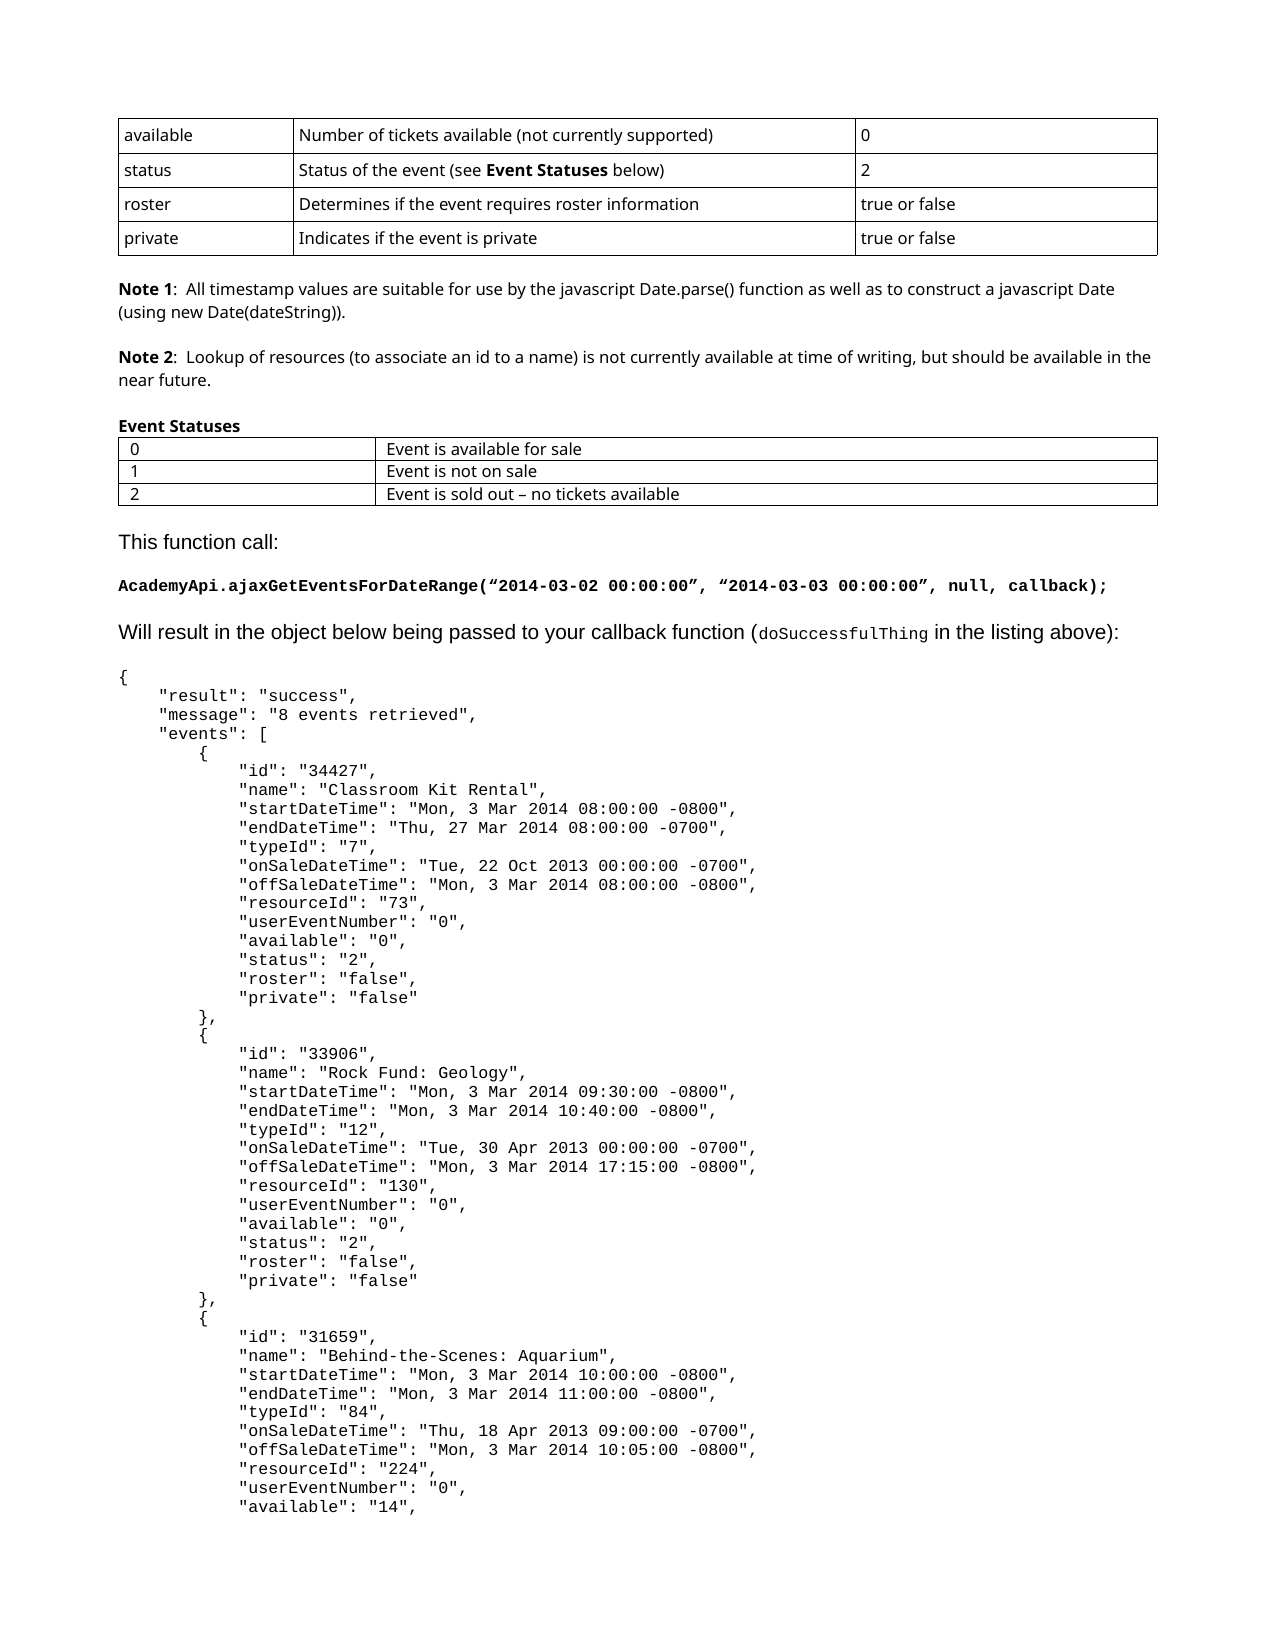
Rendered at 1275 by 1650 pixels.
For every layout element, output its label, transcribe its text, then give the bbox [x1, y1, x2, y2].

text "endDateTime": "Thu, 27 Mar 2014 08:00:00 -0700", [118, 819, 1157, 838]
text "events": [ [118, 725, 1157, 744]
text "status": "2", [118, 1234, 1157, 1253]
text }, [118, 1291, 1157, 1310]
text "typeId": "12", [118, 1121, 1157, 1140]
text "result": "success", [118, 688, 1157, 706]
text "startDateTime": "Mon, 3 Mar 2014 09:30:00 -0800", [118, 1083, 1157, 1102]
table_cell status [119, 154, 293, 187]
text "typeId": "7", [118, 838, 1157, 857]
text { [118, 1310, 1157, 1329]
text "name": "Classroom Kit Rental", [118, 782, 1157, 801]
text "available": "14", [118, 1498, 1157, 1517]
text "id": "33906", [118, 1046, 1157, 1065]
table_cell 2 [119, 484, 375, 505]
table_cell roster [119, 188, 293, 221]
table_cell available [119, 119, 293, 152]
table_cell 2 [856, 154, 1157, 187]
table_cell Number of tickets available (not currently supported) [294, 119, 855, 152]
text "name": "Rock Fund: Geology", [118, 1065, 1157, 1083]
table_header 0 [119, 438, 375, 460]
text "private": "false" [118, 989, 1157, 1008]
text Will result in the object below being passed to your callback function (doSuccessfulThing in the listing above): [118, 620, 1157, 645]
table_cell 1 [119, 461, 375, 483]
text }, [118, 1008, 1157, 1027]
text "id": "31659", [118, 1329, 1157, 1347]
text "onSaleDateTime": "Tue, 30 Apr 2013 00:00:00 -0700", [118, 1140, 1157, 1159]
text { [118, 669, 1157, 688]
table_cell private [119, 222, 293, 255]
table_header Event is available for sale [376, 438, 1157, 460]
text "resourceId": "224", [118, 1461, 1157, 1479]
text Event Statuses [118, 414, 1157, 437]
text "id": "34427", [118, 763, 1157, 782]
table_cell true or false [856, 222, 1157, 255]
text "message": "8 events retrieved", [118, 706, 1157, 725]
text "userEventNumber": "0", [118, 1197, 1157, 1216]
text "offSaleDateTime": "Mon, 3 Mar 2014 17:15:00 -0800", [118, 1159, 1157, 1178]
table_cell Status of the event (see Event Statuses below) [294, 154, 855, 187]
table_cell Indicates if the event is private [294, 222, 855, 255]
text "onSaleDateTime": "Tue, 22 Oct 2013 00:00:00 -0700", [118, 857, 1157, 876]
text "userEventNumber": "0", [118, 1479, 1157, 1498]
text { [118, 744, 1157, 763]
text "roster": "false", [118, 1253, 1157, 1272]
text "endDateTime": "Mon, 3 Mar 2014 11:00:00 -0800", [118, 1385, 1157, 1404]
table_cell Determines if the event requires roster information [294, 188, 855, 221]
text "resourceId": "73", [118, 895, 1157, 914]
text "startDateTime": "Mon, 3 Mar 2014 08:00:00 -0800", [118, 801, 1157, 819]
text "private": "false" [118, 1272, 1157, 1291]
text "offSaleDateTime": "Mon, 3 Mar 2014 08:00:00 -0800", [118, 876, 1157, 895]
text "onSaleDateTime": "Thu, 18 Apr 2013 09:00:00 -0700", [118, 1423, 1157, 1442]
text "roster": "false", [118, 970, 1157, 989]
text "name": "Behind-the-Scenes: Aquarium", [118, 1347, 1157, 1366]
text { [118, 1027, 1157, 1046]
text "status": "2", [118, 952, 1157, 970]
table_cell true or false [856, 188, 1157, 221]
table_cell Event is sold out – no tickets available [376, 484, 1157, 505]
text Note 1: All timestamp values are suitable for use by the javascript Date.parse() function as well as to construct a javascript Date (using new Date(dateString)). [118, 278, 1157, 323]
table_cell 0 [856, 119, 1157, 152]
text "typeId": "84", [118, 1404, 1157, 1423]
text "available": "0", [118, 1216, 1157, 1234]
text "endDateTime": "Mon, 3 Mar 2014 10:40:00 -0800", [118, 1102, 1157, 1121]
text "resourceId": "130", [118, 1178, 1157, 1197]
text "startDateTime": "Mon, 3 Mar 2014 10:00:00 -0800", [118, 1366, 1157, 1385]
text This function call: [118, 529, 1157, 553]
text "offSaleDateTime": "Mon, 3 Mar 2014 10:05:00 -0800", [118, 1442, 1157, 1461]
table_cell Event is not on sale [376, 461, 1157, 483]
text "available": "0", [118, 933, 1157, 952]
text "userEventNumber": "0", [118, 914, 1157, 933]
text AcademyApi.ajaxGetEventsForDateRange(“2014-03-02 00:00:00”, “2014-03-03 00:00:00”, null, callback); [118, 577, 1157, 596]
text Note 2: Lookup of resources (to associate an id to a name) is not currently available at time of writing, but should be available in the near future. [118, 346, 1157, 392]
